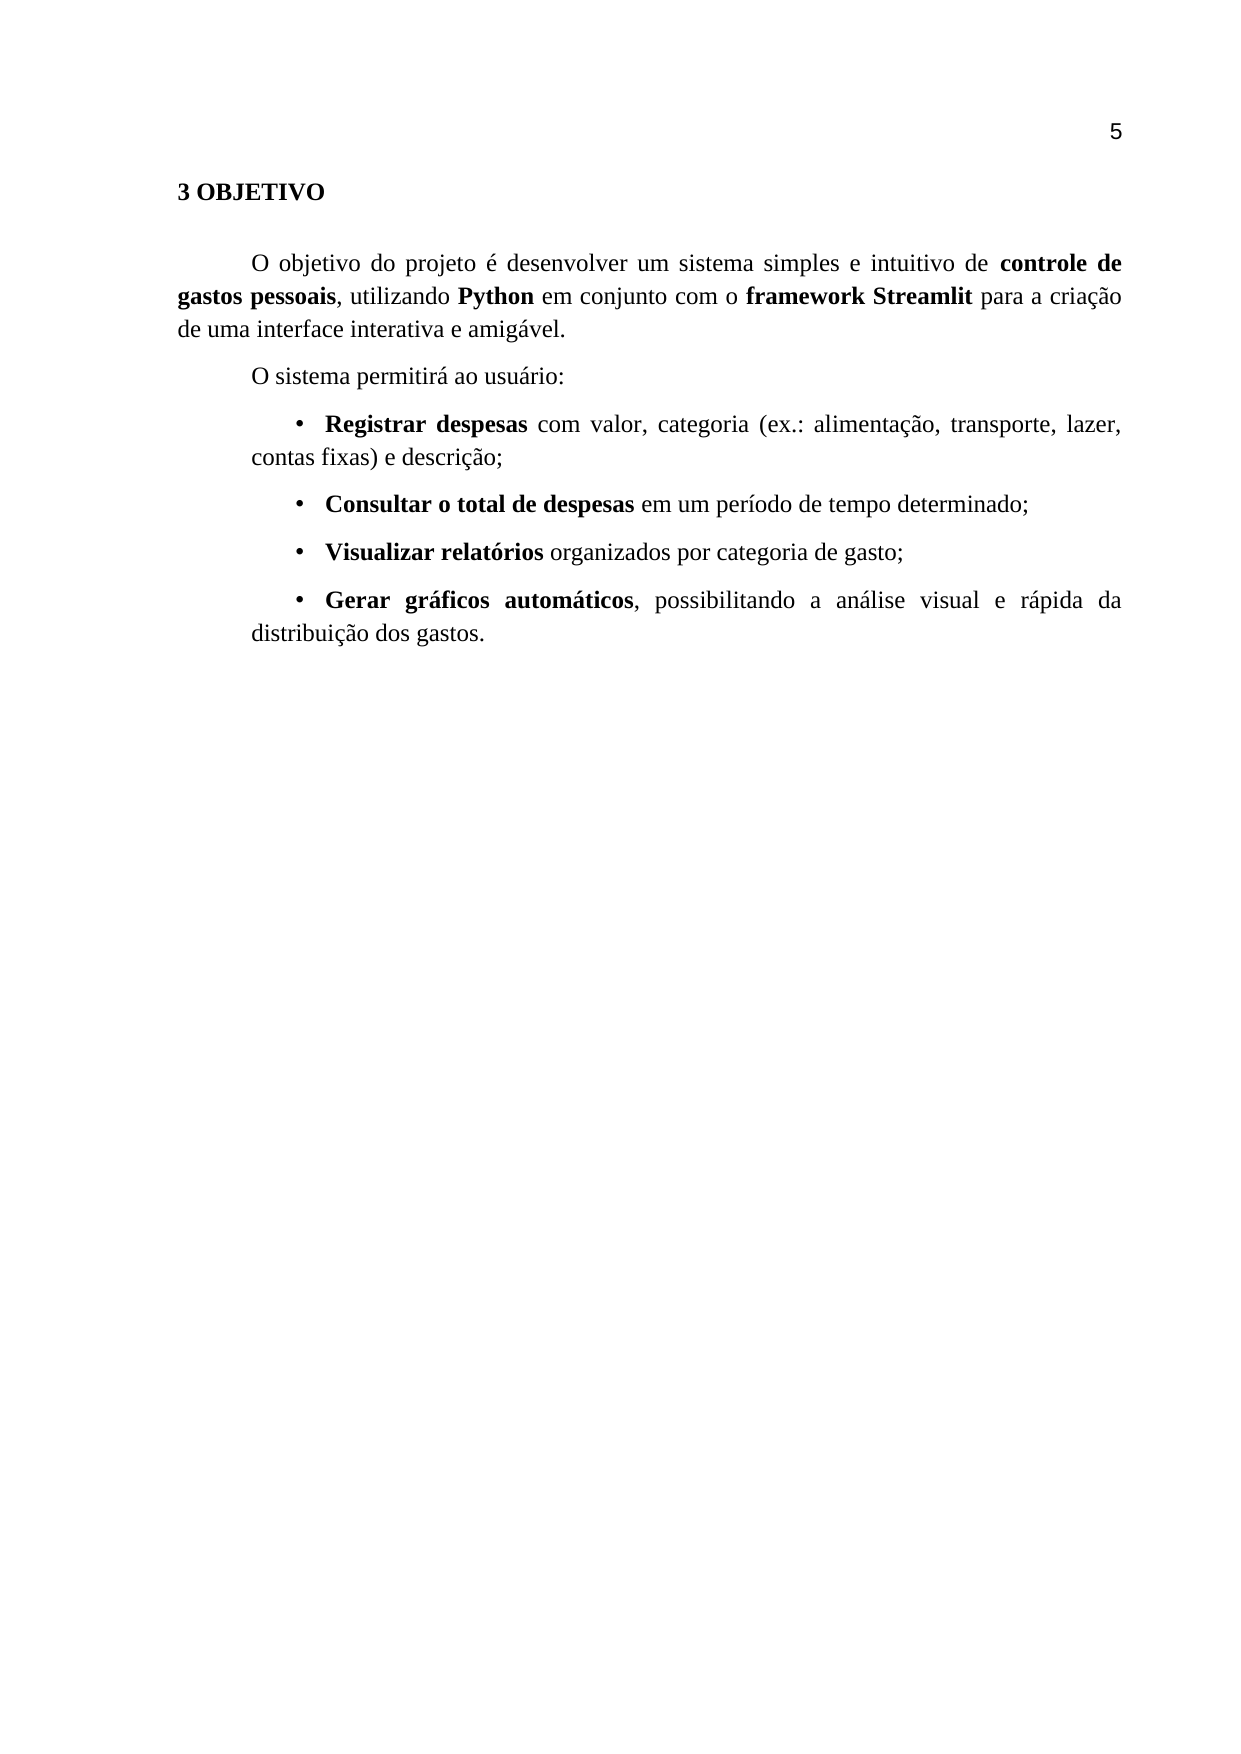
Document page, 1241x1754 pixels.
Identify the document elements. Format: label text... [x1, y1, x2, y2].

text O sistema permitirá ao usuário: [177, 361, 1122, 390]
subtitle 3 OBJETIVO [177, 177, 1122, 206]
list Registrar despesas com valor, categoria (ex.: alimentação, transporte, lazer, contas fixas) e descrição; [222, 409, 1122, 471]
list Gerar gráficos automáticos, possibilitando a análise visual e rápida da distribuição dos gastos. [222, 585, 1122, 647]
list Visualizar relatórios organizados por categoria de gasto; [222, 537, 1122, 566]
list Consultar o total de despesas em um período de tempo determinado; [222, 489, 1122, 518]
text O objetivo do projeto é desenvolver um sistema simples e intuitivo de controle de gastos pessoais, utilizando Python em conjunto com o framework Streamlit para a criação de uma interface interativa e amigável. [177, 248, 1122, 342]
